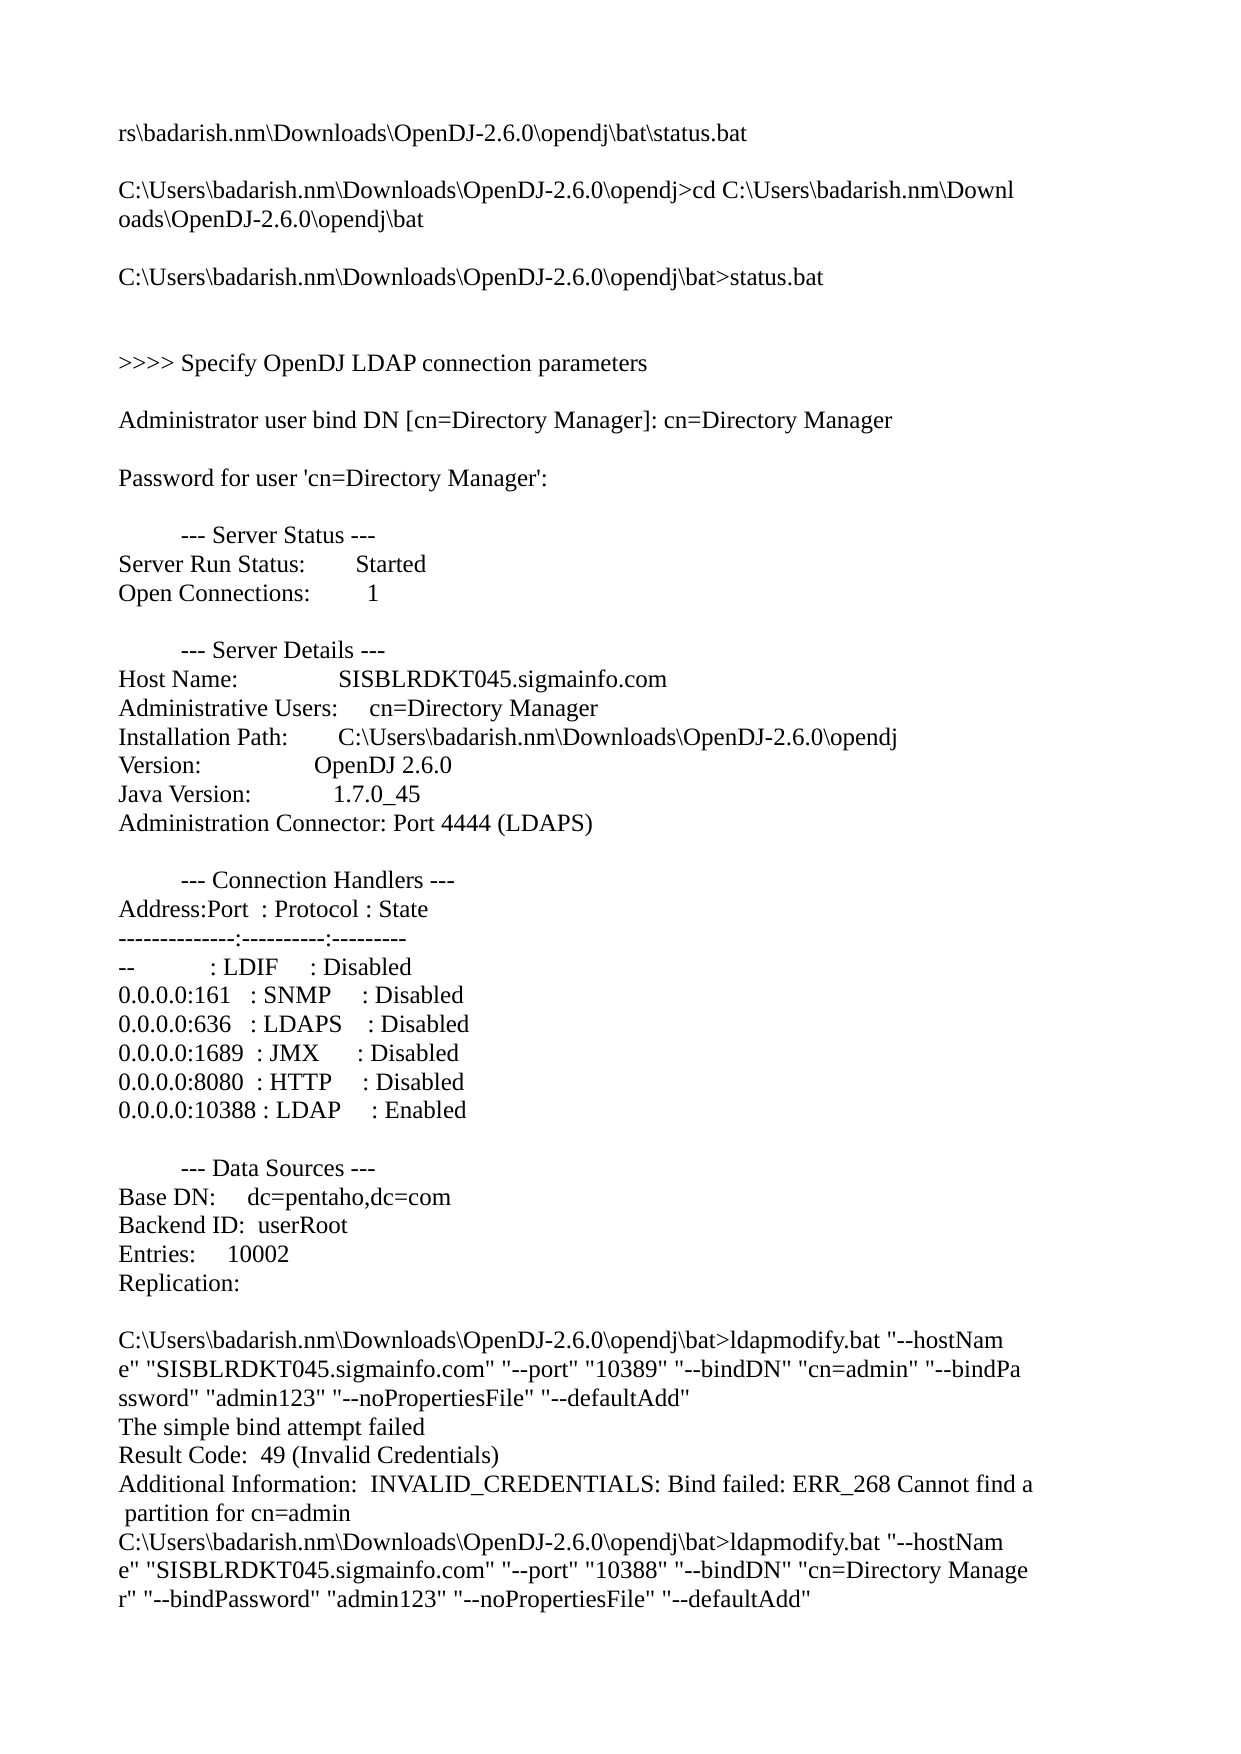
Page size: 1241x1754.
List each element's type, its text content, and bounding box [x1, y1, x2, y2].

text 0.0.0.0:1689 : JMX : Disabled [118, 1038, 1122, 1067]
text Version: OpenDJ 2.6.0 [118, 751, 1122, 779]
text Additional Information: INVALID_CREDENTIALS: Bind failed: ERR_268 Cannot find a [118, 1469, 1122, 1498]
text --- Connection Handlers --- [118, 866, 1122, 894]
text ssword" "admin123" "--noPropertiesFile" "--defaultAdd" [118, 1383, 1122, 1412]
text 0.0.0.0:10388 : LDAP : Enabled [118, 1096, 1122, 1124]
text r" "--bindPassword" "admin123" "--noPropertiesFile" "--defaultAdd" [118, 1584, 1122, 1613]
text e" "SISBLRDKT045.sigmainfo.com" "--port" "10388" "--bindDN" "cn=Directory Manage [118, 1556, 1122, 1584]
text C:\Users\badarish.nm\Downloads\OpenDJ-2.6.0\opendj>cd C:\Users\badarish.nm\Downl [118, 176, 1122, 204]
text 0.0.0.0:636 : LDAPS : Disabled [118, 1009, 1122, 1038]
text Host Name: SISBLRDKT045.sigmainfo.com [118, 664, 1122, 693]
text Administration Connector: Port 4444 (LDAPS) [118, 808, 1122, 837]
text Administrative Users: cn=Directory Manager [118, 693, 1122, 722]
text Java Version: 1.7.0_45 [118, 779, 1122, 808]
text C:\Users\badarish.nm\Downloads\OpenDJ-2.6.0\opendj\bat>status.bat [118, 262, 1122, 291]
text Replication: [118, 1268, 1122, 1297]
text --- Data Sources --- [118, 1153, 1122, 1182]
text oads\OpenDJ-2.6.0\opendj\bat [118, 204, 1122, 233]
text Password for user 'cn=Directory Manager': [118, 463, 1122, 492]
text Address:Port : Protocol : State [118, 894, 1122, 923]
text e" "SISBLRDKT045.sigmainfo.com" "--port" "10389" "--bindDN" "cn=admin" "--bindPa [118, 1354, 1122, 1383]
text The simple bind attempt failed [118, 1412, 1122, 1441]
text Base DN: dc=pentaho,dc=com [118, 1182, 1122, 1211]
text Server Run Status: Started [118, 549, 1122, 578]
text C:\Users\badarish.nm\Downloads\OpenDJ-2.6.0\opendj\bat>ldapmodify.bat "--hostNam [118, 1326, 1122, 1354]
text 0.0.0.0:8080 : HTTP : Disabled [118, 1067, 1122, 1096]
text --------------:----------:--------- [118, 923, 1122, 952]
text -- : LDIF : Disabled [118, 952, 1122, 981]
text >>>> Specify OpenDJ LDAP connection parameters [118, 348, 1122, 377]
text Installation Path: C:\Users\badarish.nm\Downloads\OpenDJ-2.6.0\opendj [118, 722, 1122, 751]
text C:\Users\badarish.nm\Downloads\OpenDJ-2.6.0\opendj\bat>ldapmodify.bat "--hostNam [118, 1527, 1122, 1556]
text Administrator user bind DN [cn=Directory Manager]: cn=Directory Manager [118, 406, 1122, 434]
text rs\badarish.nm\Downloads\OpenDJ-2.6.0\opendj\bat\status.bat [118, 118, 1122, 147]
text partition for cn=admin [118, 1498, 1122, 1527]
text --- Server Status --- [118, 521, 1122, 549]
text Backend ID: userRoot [118, 1211, 1122, 1239]
text Result Code: 49 (Invalid Credentials) [118, 1441, 1122, 1469]
text Open Connections: 1 [118, 578, 1122, 607]
text 0.0.0.0:161 : SNMP : Disabled [118, 981, 1122, 1009]
text --- Server Details --- [118, 636, 1122, 664]
text Entries: 10002 [118, 1239, 1122, 1268]
